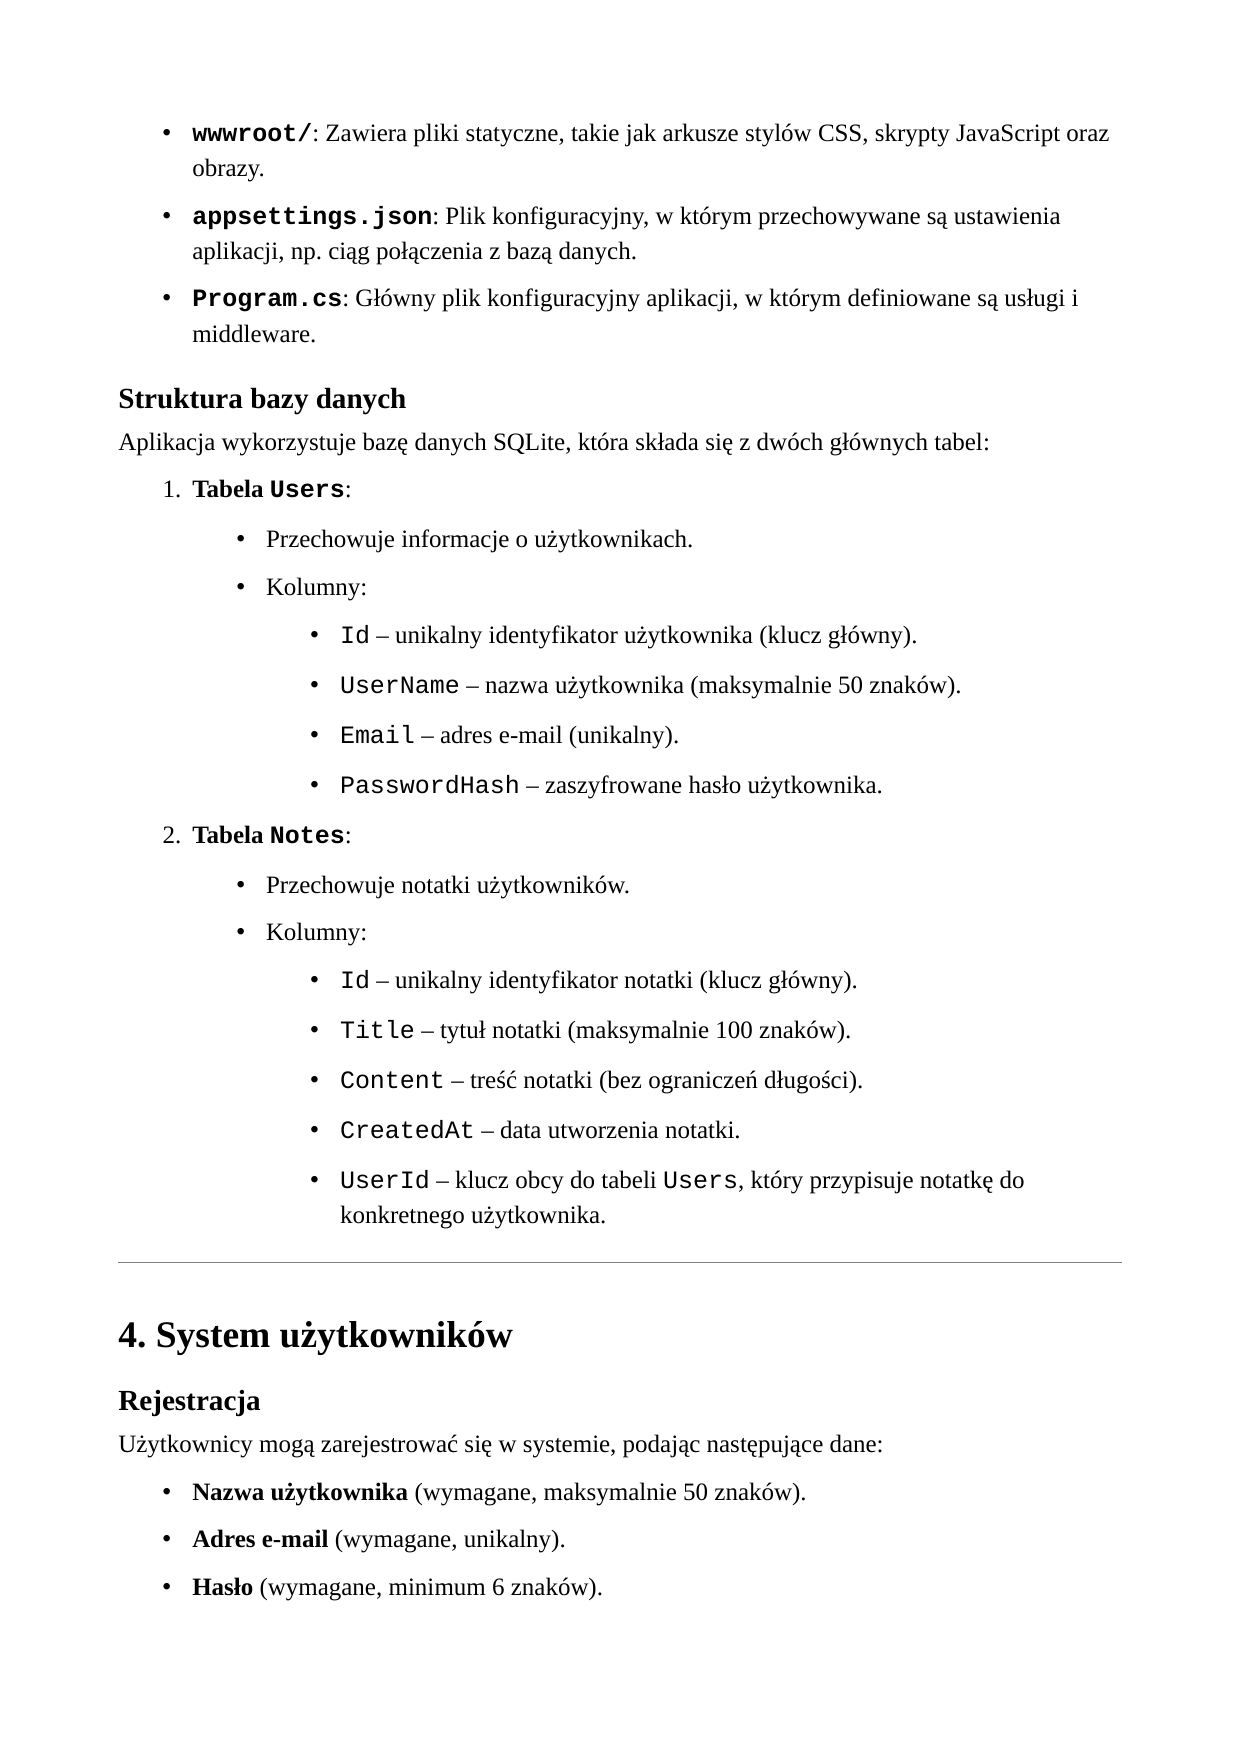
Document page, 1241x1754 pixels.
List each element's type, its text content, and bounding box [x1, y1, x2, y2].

list Adres e-mail (wymagane, unikalny). [162, 1524, 1122, 1553]
list Program.cs: Główny plik konfiguracyjny aplikacji, w którym definiowane są usługi i middleware. [162, 283, 1122, 347]
list wwwroot/: Zawiera pliki statyczne, takie jak arkusze stylów CSS, skrypty JavaScript oraz obrazy. [162, 118, 1122, 182]
list PasswordHash – zaszyfrowane hasło użytkownika. [310, 770, 1122, 801]
subtitle Rejestracja [118, 1383, 1122, 1416]
list UserName – nazwa użytkownika (maksymalnie 50 znaków). [310, 670, 1122, 701]
list Hasło (wymagane, minimum 6 znaków). [162, 1572, 1122, 1601]
list Tabela Notes: [162, 820, 1122, 851]
text Aplikacja wykorzystuje bazę danych SQLite, która składa się z dwóch głównych tabel: [118, 427, 1122, 456]
text Użytkownicy mogą zarejestrować się w systemie, podając następujące dane: [118, 1429, 1122, 1458]
list Tabela Users: [162, 474, 1122, 505]
list Przechowuje informacje o użytkownikach. [236, 524, 1122, 553]
subtitle 4. System użytkowników [118, 1313, 1122, 1356]
list Kolumny: [236, 917, 1122, 946]
list Id – unikalny identyfikator użytkownika (klucz główny). [310, 620, 1122, 651]
list Content – treść notatki (bez ograniczeń długości). [310, 1065, 1122, 1096]
list appsettings.json: Plik konfiguracyjny, w którym przechowywane są ustawienia aplikacji, np. ciąg połączenia z bazą danych. [162, 201, 1122, 265]
list Przechowuje notatki użytkowników. [236, 870, 1122, 898]
list Kolumny: [236, 572, 1122, 601]
list Title – tytuł notatki (maksymalnie 100 znaków). [310, 1015, 1122, 1046]
subtitle Struktura bazy danych [118, 381, 1122, 414]
list Email – adres e-mail (unikalny). [310, 720, 1122, 751]
list CreatedAt – data utworzenia notatki. [310, 1115, 1122, 1146]
list Id – unikalny identyfikator notatki (klucz główny). [310, 965, 1122, 996]
list UserId – klucz obcy do tabeli Users, który przypisuje notatkę do konkretnego użytkownika. [310, 1165, 1122, 1229]
list Nazwa użytkownika (wymagane, maksymalnie 50 znaków). [162, 1477, 1122, 1505]
